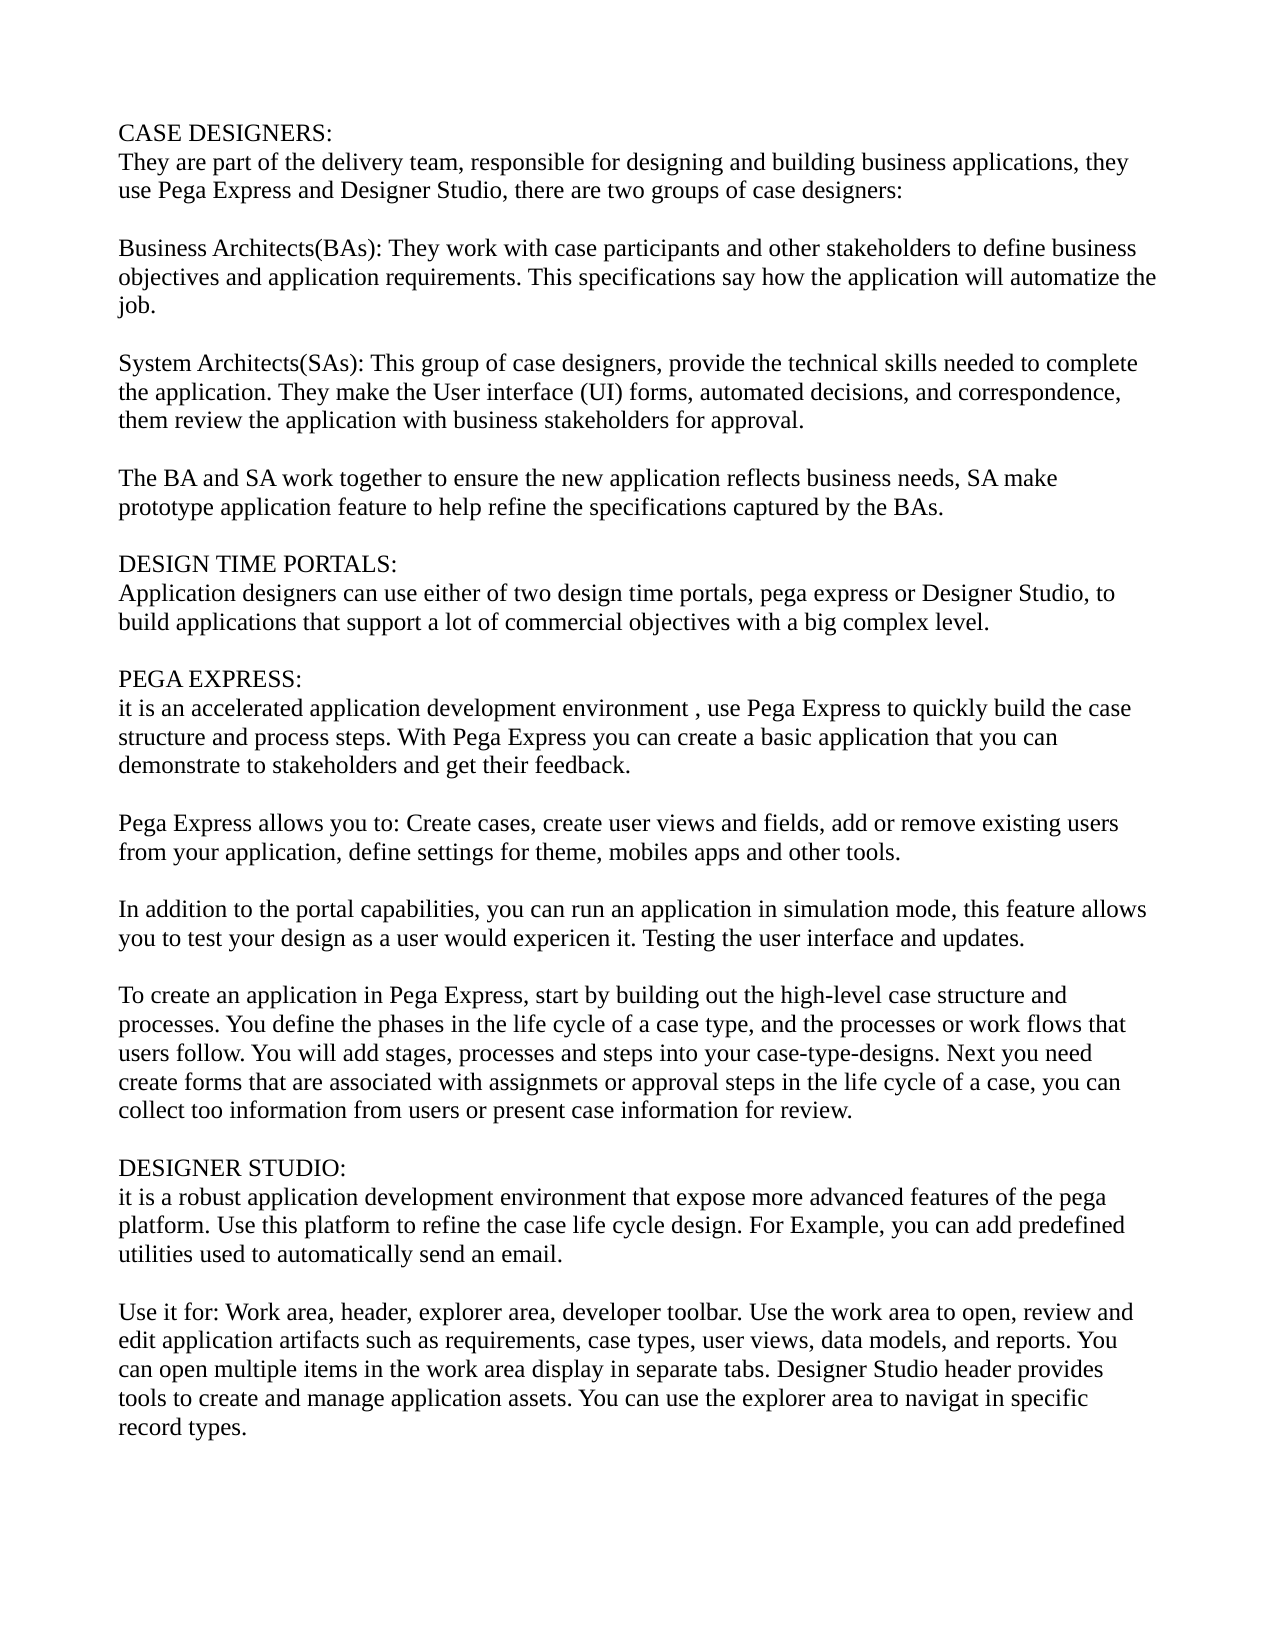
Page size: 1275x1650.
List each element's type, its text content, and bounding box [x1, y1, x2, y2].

text System Architects(SAs): This group of case designers, provide the technical skills needed to complete the application. They make the User interface (UI) forms, automated decisions, and correspondence, them review the application with business stakeholders for approval. [118, 348, 1157, 434]
text The BA and SA work together to ensure the new application reflects business needs, SA make prototype application feature to help refine the specifications captured by the BAs. [118, 463, 1157, 521]
text CASE DESIGNERS: [118, 118, 1157, 147]
text Pega Express allows you to: Create cases, create user views and fields, add or remove existing users from your application, define settings for theme, mobiles apps and other tools. [118, 808, 1157, 866]
text it is an accelerated application development environment , use Pega Express to quickly build the case structure and process steps. With Pega Express you can create a basic application that you can demonstrate to stakeholders and get their feedback. [118, 693, 1157, 779]
text PEGA EXPRESS: [118, 664, 1157, 693]
text DESIGN TIME PORTALS: [118, 549, 1157, 578]
text They are part of the delivery team, responsible for designing and building business applications, they use Pega Express and Designer Studio, there are two groups of case designers: [118, 147, 1157, 204]
text Application designers can use either of two design time portals, pega express or Designer Studio, to build applications that support a lot of commercial objectives with a big complex level. [118, 578, 1157, 636]
text To create an application in Pega Express, start by building out the high-level case structure and processes. You define the phases in the life cycle of a case type, and the processes or work flows that users follow. You will add stages, processes and steps into your case-type-designs. Next you need create forms that are associated with assignmets or approval steps in the life cycle of a case, you can collect too information from users or present case information for review. [118, 981, 1157, 1124]
text DESIGNER STUDIO: [118, 1153, 1157, 1182]
text In addition to the portal capabilities, you can run an application in simulation mode, this feature allows you to test your design as a user would expericen it. Testing the user interface and updates. [118, 894, 1157, 952]
text Business Architects(BAs): They work with case participants and other stakeholders to define business objectives and application requirements. This specifications say how the application will automatize the job. [118, 233, 1157, 319]
text Use it for: Work area, header, explorer area, developer toolbar. Use the work area to open, review and edit application artifacts such as requirements, case types, user views, data models, and reports. You can open multiple items in the work area display in separate tabs. Designer Studio header provides tools to create and manage application assets. You can use the explorer area to navigat in specific record types. [118, 1297, 1157, 1441]
text it is a robust application development environment that expose more advanced features of the pega platform. Use this platform to refine the case life cycle design. For Example, you can add predefined utilities used to automatically send an email. [118, 1182, 1157, 1268]
